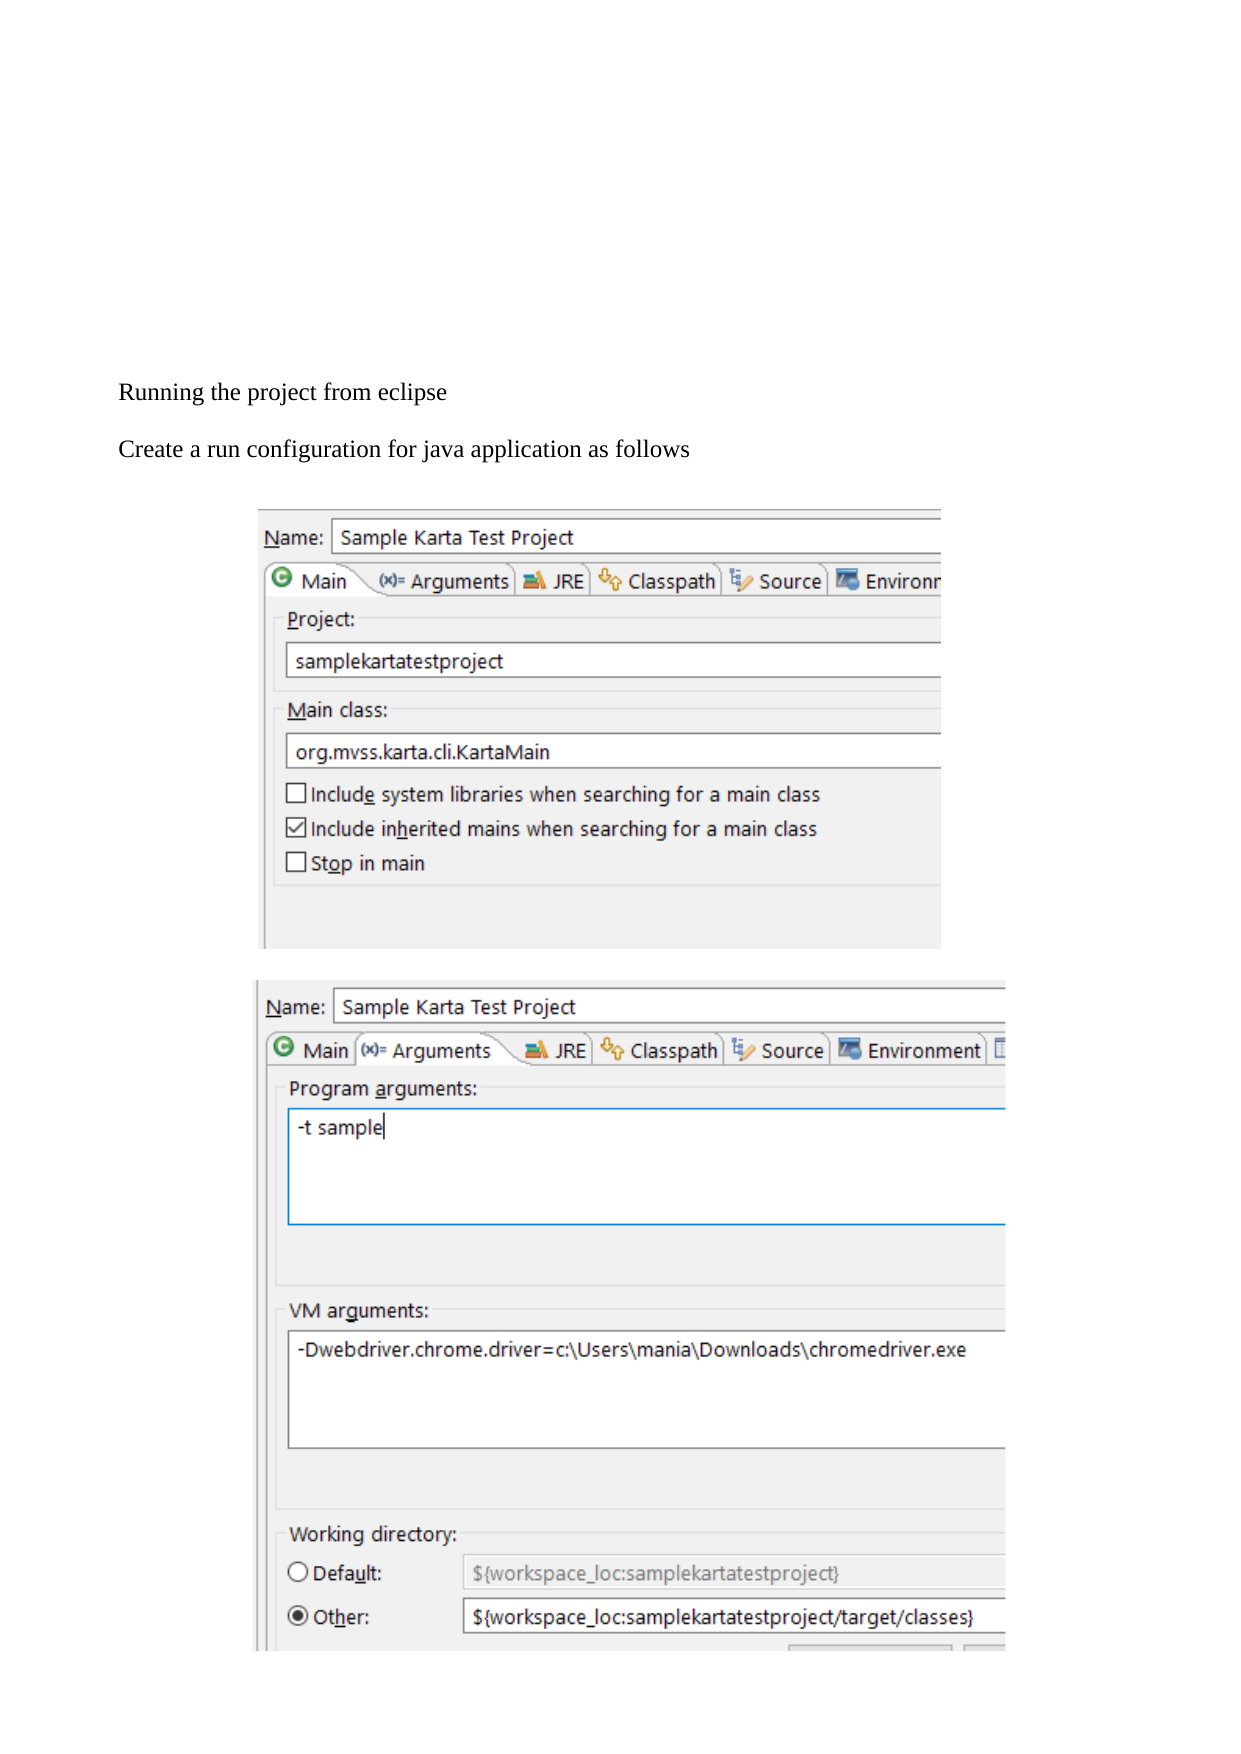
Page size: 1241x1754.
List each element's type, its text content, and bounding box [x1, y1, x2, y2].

picture [252, 980, 1006, 1651]
text Create a run configuration for java application as follows [118, 434, 1122, 463]
picture [258, 509, 941, 949]
text Running the project from eclipse [118, 377, 1122, 406]
